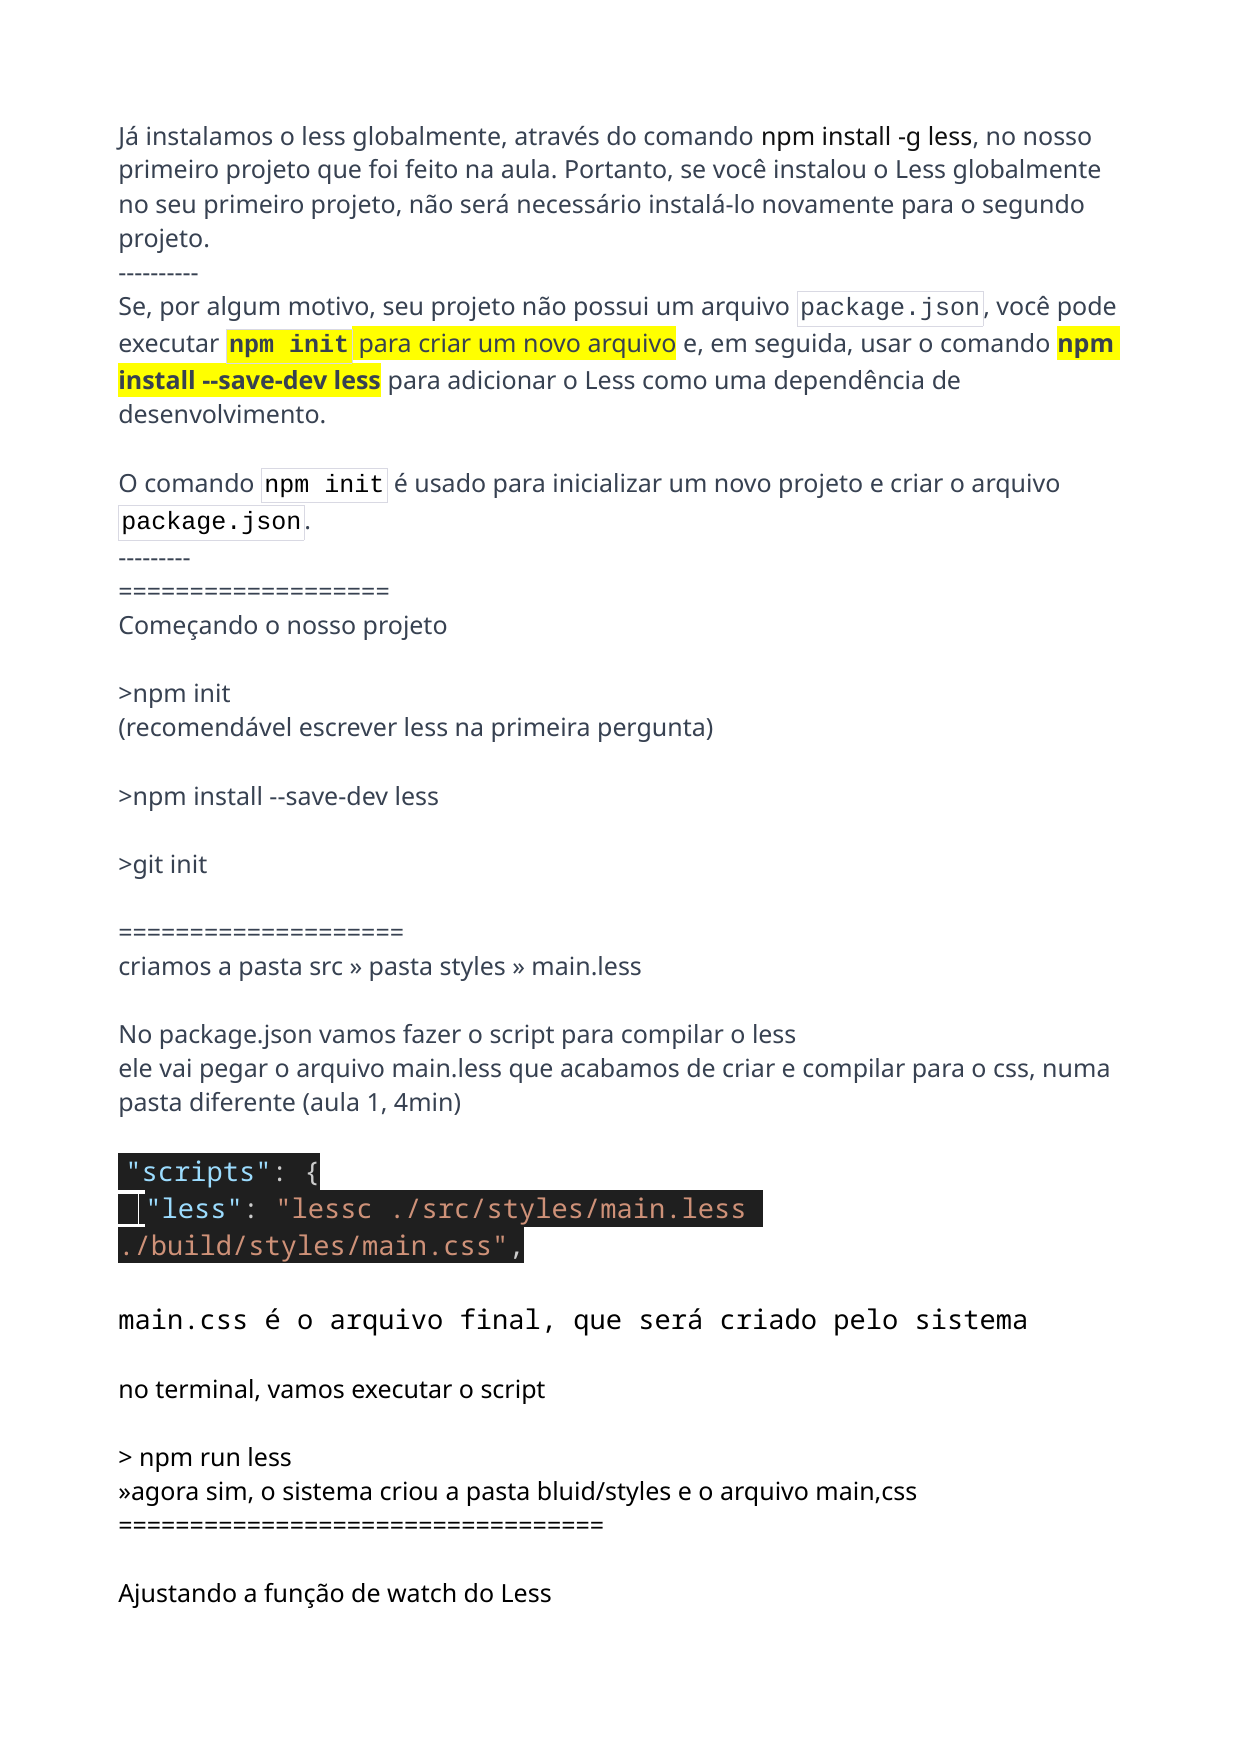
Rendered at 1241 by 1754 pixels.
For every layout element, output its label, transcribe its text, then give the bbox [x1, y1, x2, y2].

text "scripts": { [118, 1153, 1122, 1190]
text ele vai pegar o arquivo main.less que acabamos de criar e compilar para o css, numa pasta diferente (aula 1, 4min) [118, 1051, 1122, 1119]
text Se, por algum motivo, seu projeto não possui um arquivo package.json, você pode executar npm init para criar um novo arquivo e, em seguida, usar o comando npm install --save-dev less para adicionar o Less como uma dependência de desenvolvimento. [118, 288, 1122, 431]
text ==================== [118, 914, 1122, 948]
text >npm init [118, 676, 1122, 710]
text >git init [118, 846, 1122, 880]
text no terminal, vamos executar o script [118, 1371, 1122, 1405]
text =================== [118, 574, 1122, 608]
text > npm run less [118, 1439, 1122, 1473]
text >npm install --save-dev less [118, 778, 1122, 812]
text (recomendável escrever less na primeira pergunta) [118, 710, 1122, 744]
text Já instalamos o less globalmente, através do comando npm install -g less, no nosso primeiro projeto que foi feito na aula. Portanto, se você instalou o Less globalmente no seu primeiro projeto, não será necessário instalá-lo novamente para o segundo projeto. [118, 118, 1122, 254]
text "less": "lessc ./src/styles/main.less ./build/styles/main.css", [118, 1190, 1122, 1263]
text O comando npm init é usado para inicializar um novo projeto e criar o arquivo package.json. [118, 465, 1122, 540]
text No package.json vamos fazer o script para compilar o less [118, 1017, 1122, 1051]
text main.css é o arquivo final, que será criado pelo sistema [118, 1300, 1122, 1337]
text Começando o nosso projeto [118, 608, 1122, 642]
text »agora sim, o sistema criou a pasta bluid/styles e o arquivo main,css [118, 1473, 1122, 1508]
text ================================== [118, 1508, 1122, 1542]
text criamos a pasta src » pasta styles » main.less [118, 948, 1122, 983]
text ---------- [118, 254, 1122, 288]
text Ajustando a função de watch do Less [118, 1576, 1122, 1610]
text --------- [118, 540, 1122, 574]
